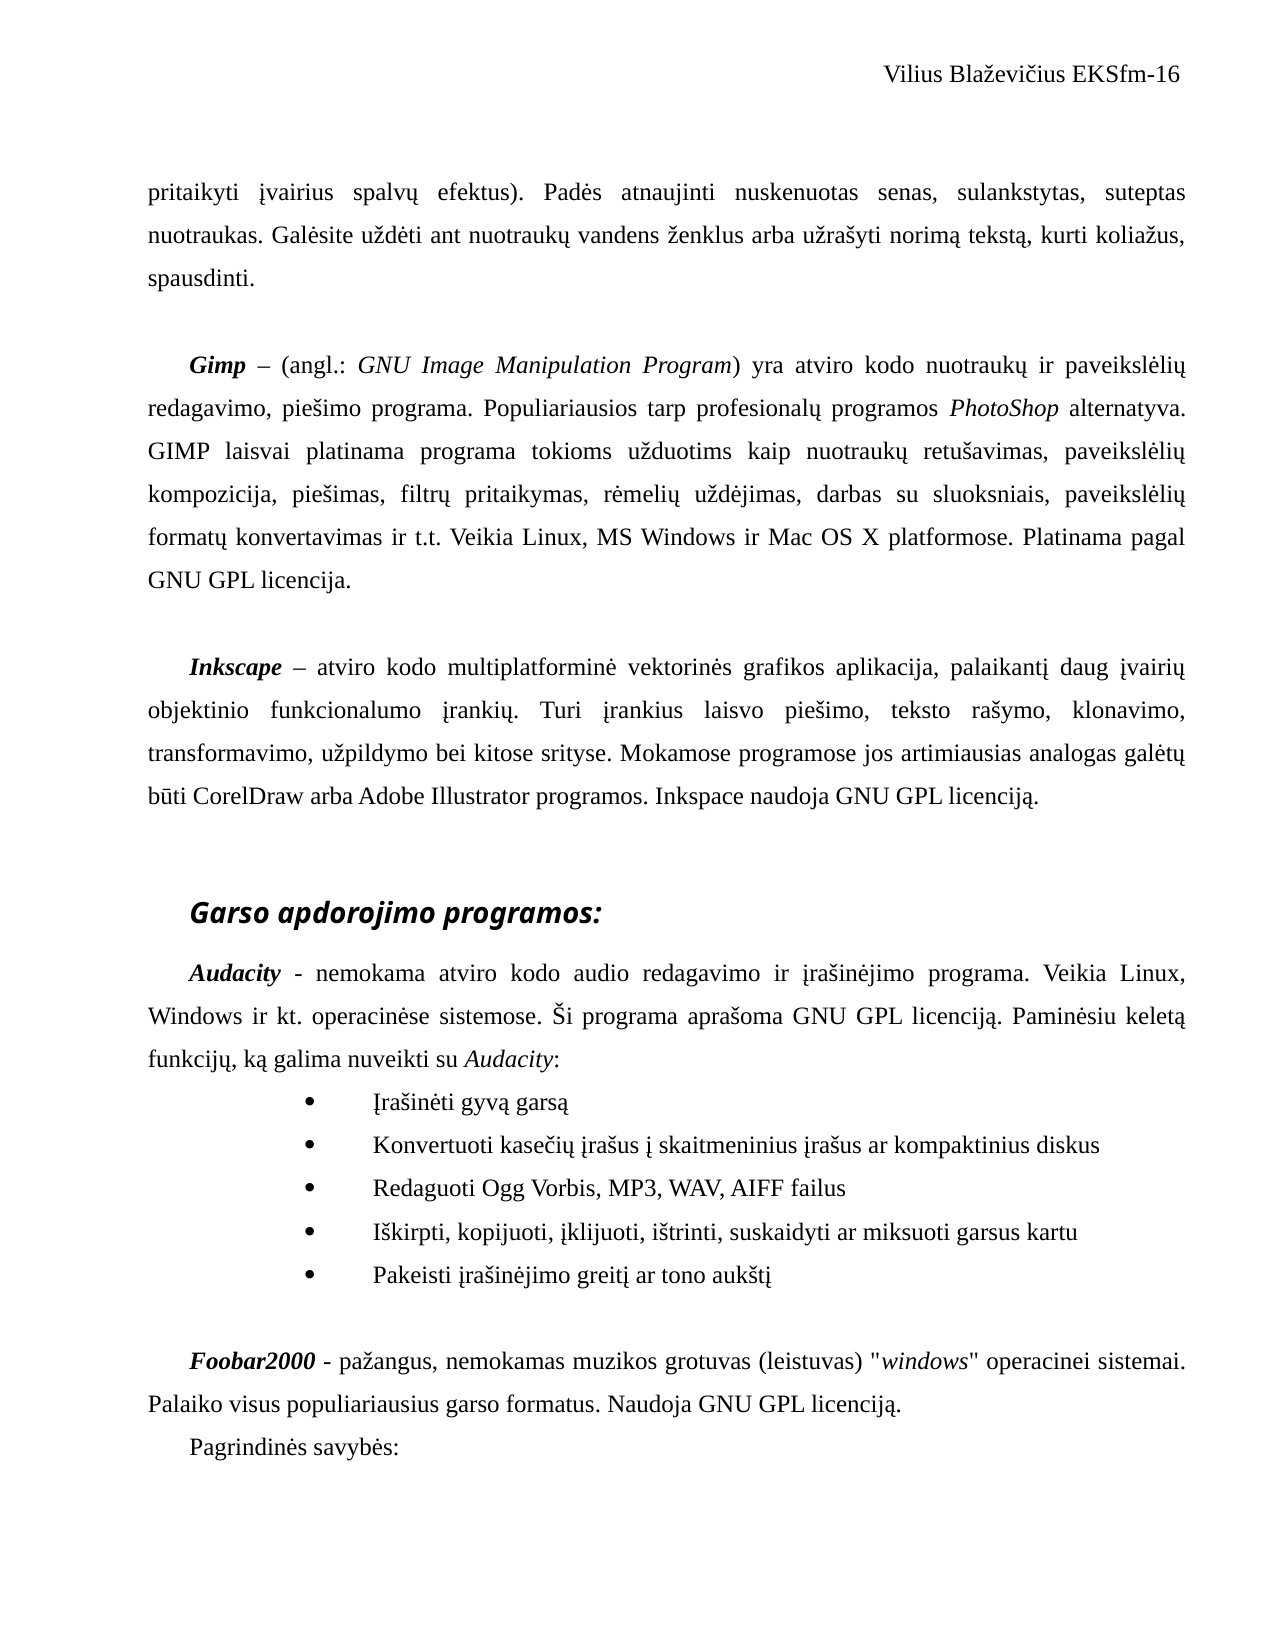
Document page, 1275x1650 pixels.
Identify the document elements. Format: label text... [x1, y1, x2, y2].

list Pakeisti įrašinėjimo greitį ar tono aukštį [264, 1260, 1186, 1288]
list Įrašinėti gyvą garsą [264, 1087, 1186, 1116]
text Inkscape – atviro kodo multiplatforminė vektorinės grafikos aplikacija, palaikantį daug įvairių objektinio funkcionalumo įrankių. Turi įrankius laisvo piešimo, teksto rašymo, klonavimo, transformavimo, užpildymo bei kitose srityse. Mokamose programose jos artimiausias analogas galėtų būti CorelDraw arba Adobe Illustrator programos. Inkspace naudoja GNU GPL licenciją. [148, 652, 1186, 810]
text Foobar2000 - pažangus, nemokamas muzikos grotuvas (leistuvas) "windows" operacinei sistemai. Palaiko visus populiariausius garso formatus. Naudoja GNU GPL licenciją. [148, 1346, 1186, 1418]
subtitle Garso apdorojimo programos: [148, 892, 1186, 932]
list Redaguoti Ogg Vorbis, MP3, WAV, AIFF failus [264, 1173, 1186, 1202]
text Pagrindinės savybės: [148, 1432, 1186, 1461]
list Konvertuoti kasečių įrašus į skaitmeninius įrašus ar kompaktinius diskus [264, 1130, 1186, 1159]
text Gimp – (angl.: GNU Image Manipulation Program) yra atviro kodo nuotraukų ir paveikslėlių redagavimo, piešimo programa. Populiariausios tarp profesionalų programos PhotoShop alternatyva. GIMP laisvai platinama programa tokioms užduotims kaip nuotraukų retušavimas, paveikslėlių kompozicija, piešimas, filtrų pritaikymas, rėmelių uždėjimas, darbas su sluoksniais, paveikslėlių formatų konvertavimas ir t.t. Veikia Linux, MS Windows ir Mac OS X platformose. Platinama pagal GNU GPL licencija. [148, 350, 1186, 594]
list Iškirpti, kopijuoti, įklijuoti, ištrinti, suskaidyti ar miksuoti garsus kartu [264, 1217, 1186, 1245]
text Audacity - nemokama atviro kodo audio redagavimo ir įrašinėjimo programa. Veikia Linux, Windows ir kt. operacinėse sistemose. Ši programa aprašoma GNU GPL licenciją. Paminėsiu keletą funkcijų, ką galima nuveikti su Audacity: [148, 958, 1186, 1073]
text pritaikyti įvairius spalvų efektus). Padės atnaujinti nuskenuotas senas, sulankstytas, suteptas nuotraukas. Galėsite uždėti ant nuotraukų vandens ženklus arba užrašyti norimą tekstą, kurti koliažus, spausdinti. [148, 177, 1186, 292]
